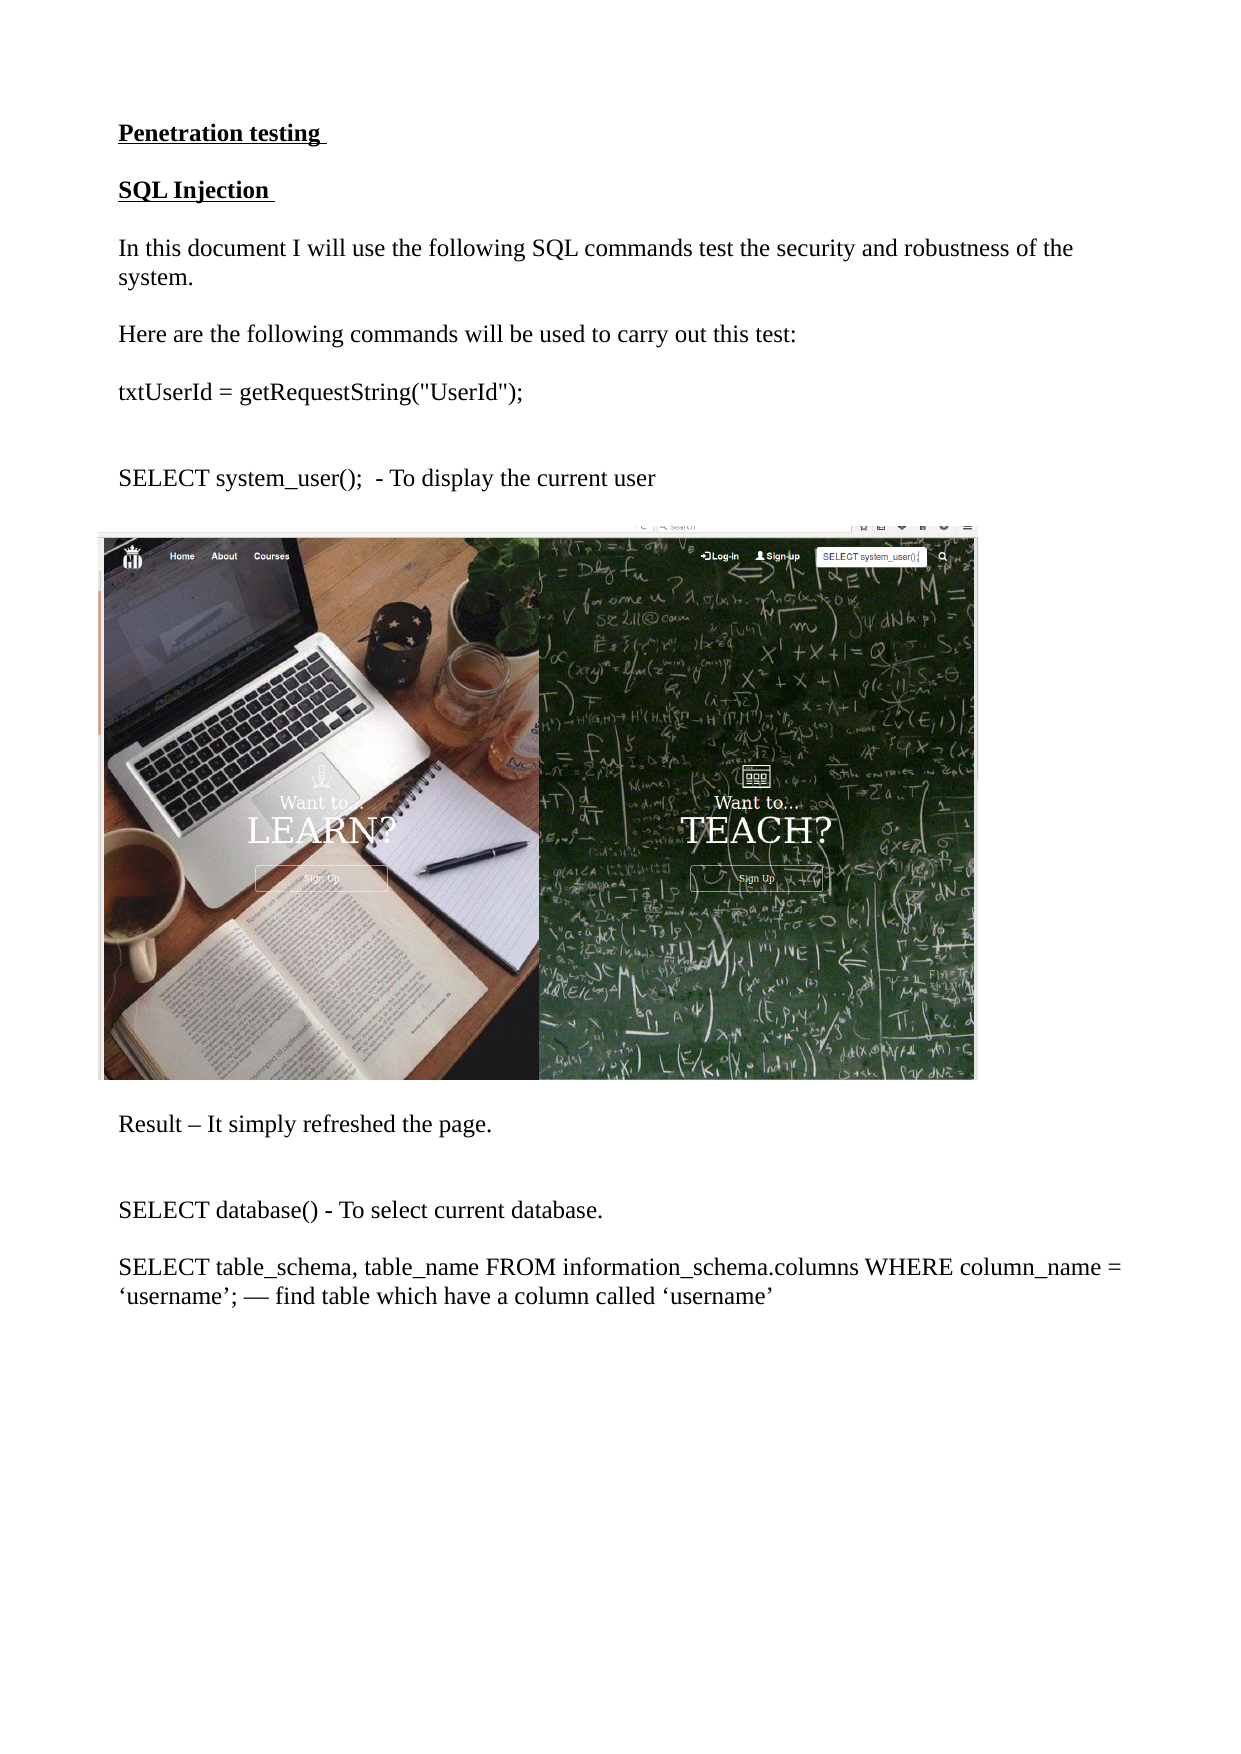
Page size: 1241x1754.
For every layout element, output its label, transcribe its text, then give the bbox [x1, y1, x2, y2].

picture [98, 526, 979, 1080]
text SELECT table_schema, table_name FROM information_schema.columns WHERE column_name = ‘username’; — find table which have a column called ‘username’ [118, 1252, 1122, 1310]
text SELECT system_user(); - To display the current user [118, 434, 1122, 492]
text Here are the following commands will be used to carry out this test: [118, 319, 1122, 348]
text SELECT database() - To select current database. [118, 1195, 1122, 1224]
text SQL Injection [118, 176, 1122, 204]
text In this document I will use the following SQL commands test the security and robustness of the system. [118, 233, 1122, 291]
text Result – It simply refreshed the page. [118, 1109, 1122, 1137]
text Penetration testing [118, 118, 1122, 147]
text txtUserId = getRequestString("UserId"); [118, 377, 1122, 406]
